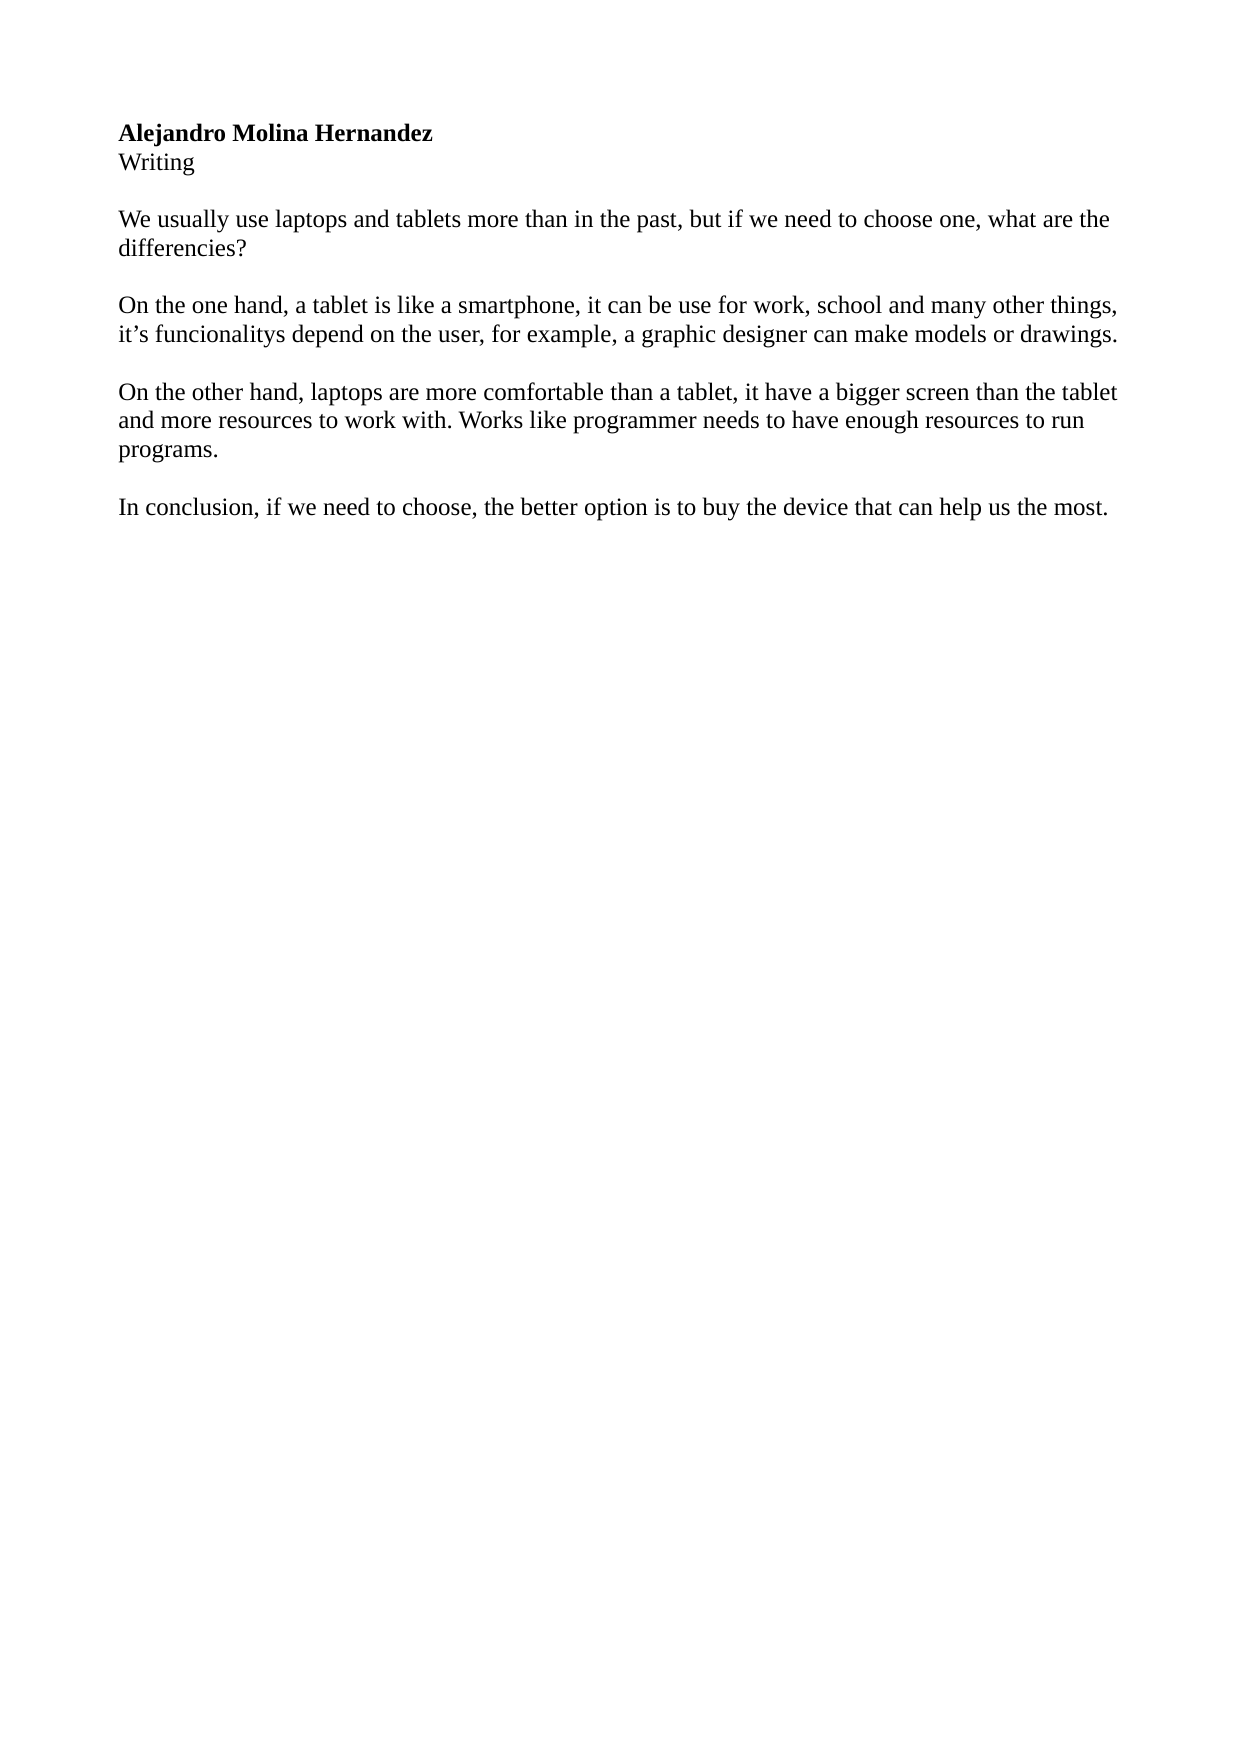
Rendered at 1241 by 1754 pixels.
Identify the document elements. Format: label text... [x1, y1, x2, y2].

text In conclusion, if we need to choose, the better option is to buy the device that can help us the most. [118, 492, 1122, 521]
text Alejandro Molina Hernandez [118, 118, 1122, 147]
text On the other hand, laptops are more comfortable than a tablet, it have a bigger screen than the tablet and more resources to work with. Works like programmer needs to have enough resources to run programs. [118, 377, 1122, 463]
text On the one hand, a tablet is like a smartphone, it can be use for work, school and many other things, it’s funcionalitys depend on the user, for example, a graphic designer can make models or drawings. [118, 291, 1122, 348]
text We usually use laptops and tablets more than in the past, but if we need to choose one, what are the differencies? [118, 204, 1122, 262]
text Writing [118, 147, 1122, 176]
